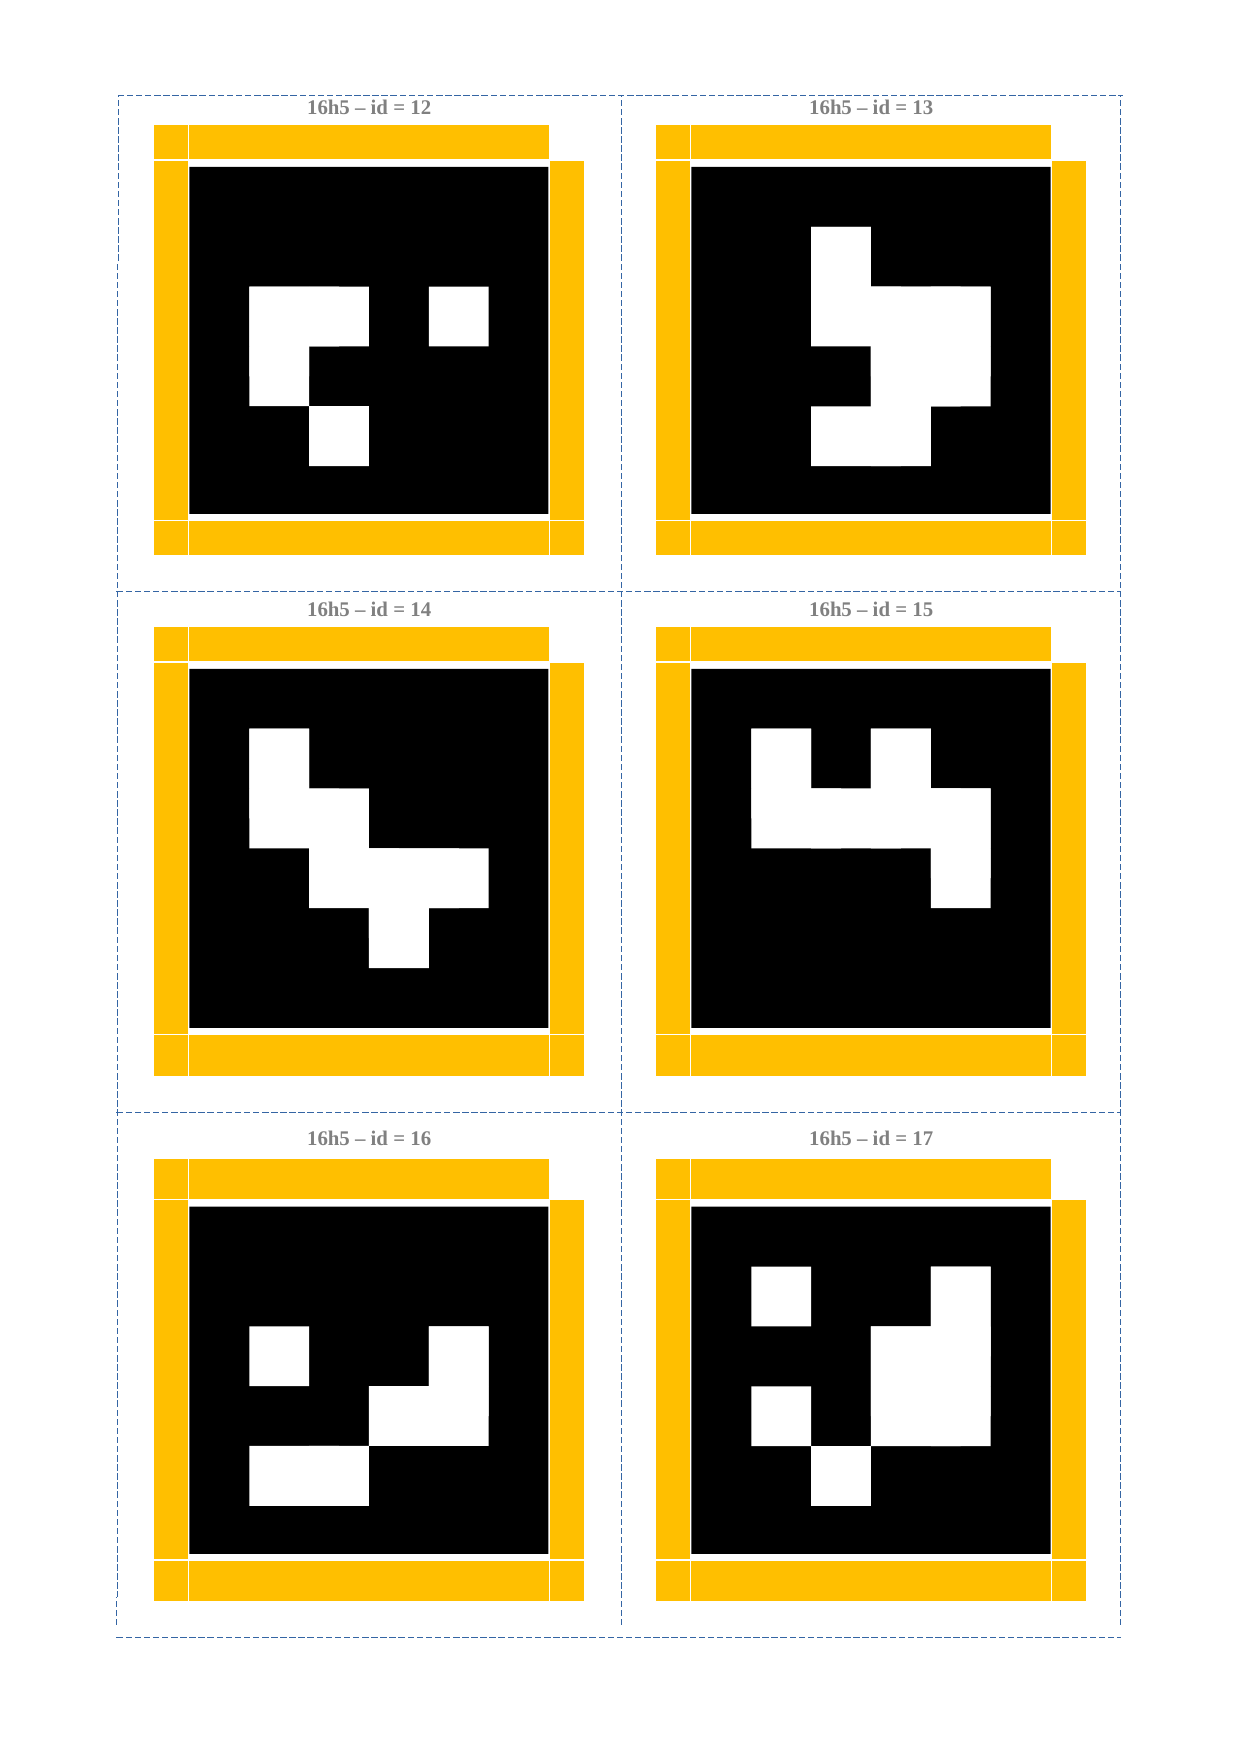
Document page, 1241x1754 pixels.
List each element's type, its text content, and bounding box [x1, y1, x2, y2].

table_cell [189, 1028, 549, 1034]
table_cell [550, 1118, 584, 1158]
table_cell [154, 592, 188, 626]
table_cell [656, 1602, 690, 1642]
table_cell [119, 556, 153, 591]
table_cell [550, 1602, 584, 1642]
table_cell [621, 161, 655, 520]
table_cell 16h5 – id = 16 [189, 1118, 549, 1158]
table_cell [585, 125, 619, 159]
table_cell [1087, 592, 1122, 626]
table_cell [189, 663, 549, 668]
table_cell [154, 556, 188, 591]
table_cell 16h5 – id = 15 [691, 592, 1051, 626]
table_cell [585, 1602, 619, 1642]
table_cell [189, 521, 549, 555]
table_cell [621, 1561, 655, 1601]
table_header [550, 90, 584, 124]
table_cell [656, 125, 690, 159]
table_cell [550, 592, 584, 626]
table_cell [691, 1554, 1051, 1559]
table_cell [691, 1077, 1051, 1117]
table_cell [656, 1159, 690, 1199]
table_cell [691, 514, 1051, 520]
table_cell [154, 1159, 188, 1199]
table_cell [585, 592, 619, 626]
table_cell [585, 556, 619, 591]
table_cell [550, 1200, 584, 1559]
table_header [621, 90, 655, 124]
table_cell [189, 627, 549, 661]
table_cell [585, 1077, 619, 1117]
table_cell [154, 1561, 188, 1601]
table_cell [550, 556, 584, 591]
table_cell [119, 1035, 153, 1076]
table_cell [1087, 627, 1122, 661]
table_cell [154, 1200, 188, 1559]
table_header 16h5 – id = 13 [691, 90, 1051, 124]
table_cell [1087, 161, 1122, 520]
table_cell [154, 1035, 188, 1076]
table_cell [189, 1602, 549, 1642]
table_cell [1087, 1200, 1122, 1559]
table_cell [550, 125, 584, 159]
table_cell [119, 1561, 153, 1601]
table_cell [189, 1035, 549, 1076]
table_cell [656, 627, 690, 661]
table_cell [119, 161, 153, 520]
table_cell [154, 1602, 188, 1642]
table_cell [119, 125, 153, 159]
table_cell [550, 627, 584, 661]
table_cell [656, 1200, 690, 1559]
table_cell [1052, 627, 1086, 661]
table_cell [154, 663, 188, 1034]
table_cell [154, 521, 188, 555]
table_cell [691, 1602, 1051, 1642]
table_cell [1052, 125, 1086, 159]
table_cell [656, 1561, 690, 1601]
table_cell [621, 556, 655, 591]
table_header [1052, 90, 1086, 124]
table_cell [550, 1159, 584, 1199]
table_cell [1087, 556, 1122, 591]
table_cell [1052, 1077, 1086, 1117]
table_cell [1087, 1561, 1122, 1601]
table_header [585, 90, 619, 124]
table_cell [1052, 1035, 1086, 1076]
table_cell [189, 1159, 549, 1199]
table_cell [621, 1118, 655, 1158]
table_cell 16h5 – id = 17 [691, 1118, 1051, 1158]
table_cell [691, 627, 1051, 661]
table_cell [119, 1118, 153, 1158]
table_cell [1087, 1035, 1122, 1076]
table_cell [585, 1159, 619, 1199]
table_header [1087, 90, 1122, 124]
table_cell [1087, 1602, 1122, 1642]
table_cell [621, 1077, 655, 1117]
table_header [154, 90, 188, 124]
table_cell [691, 1561, 1051, 1601]
table_cell [189, 1077, 549, 1117]
table_cell [691, 1035, 1051, 1076]
table_cell [189, 556, 549, 591]
table_cell [154, 1118, 188, 1158]
table_cell [119, 627, 153, 661]
table_cell [119, 1602, 153, 1642]
table_cell [621, 125, 655, 159]
table_cell [1052, 592, 1086, 626]
table_header 16h5 – id = 12 [189, 90, 549, 124]
table_cell [621, 1159, 655, 1199]
table_cell [585, 1561, 619, 1601]
table_cell [656, 161, 690, 520]
table_cell [621, 663, 655, 1034]
table_cell [691, 125, 1051, 159]
table_cell [1052, 556, 1086, 591]
table_cell [691, 663, 1051, 668]
table_cell [691, 556, 1051, 591]
table_cell [656, 1035, 690, 1076]
table_cell [656, 663, 690, 1034]
table_cell [621, 1602, 655, 1642]
table_cell [1087, 663, 1122, 1034]
table_cell [550, 663, 584, 1034]
table_cell [656, 592, 690, 626]
table_cell [1052, 1159, 1086, 1199]
table_cell [119, 1077, 153, 1117]
table_cell [585, 521, 619, 555]
table_cell 16h5 – id = 14 [189, 592, 549, 626]
table_cell [621, 592, 655, 626]
table_cell [1052, 1602, 1086, 1642]
table_cell [585, 663, 619, 1034]
table_cell [691, 1159, 1051, 1199]
table_cell [189, 1561, 549, 1601]
table_cell [550, 161, 584, 520]
table_cell [189, 1554, 549, 1559]
table_cell [1052, 161, 1086, 520]
table_cell [119, 521, 153, 555]
table_cell [585, 1035, 619, 1076]
table_cell [656, 1077, 690, 1117]
table_cell [585, 161, 619, 520]
table_cell [550, 1077, 584, 1117]
table_cell [550, 1035, 584, 1076]
table_cell [1052, 521, 1086, 555]
table_cell [656, 521, 690, 555]
table_cell [621, 1200, 655, 1559]
table_cell [691, 521, 1051, 555]
table_cell [1087, 1159, 1122, 1199]
table_cell [154, 1077, 188, 1117]
table_cell [189, 514, 549, 520]
table_cell [656, 556, 690, 591]
table_cell [1052, 1561, 1086, 1601]
table_cell [154, 161, 188, 520]
table_cell [189, 161, 549, 166]
table_cell [119, 592, 153, 626]
table_cell [691, 1200, 1051, 1206]
table_cell [550, 1561, 584, 1601]
table_cell [154, 125, 188, 159]
table_cell [1087, 125, 1122, 159]
table_cell [1087, 1077, 1122, 1117]
table_cell [119, 1200, 153, 1559]
table_cell [119, 1159, 153, 1199]
table_cell [550, 521, 584, 555]
table_cell [621, 627, 655, 661]
table_header [656, 90, 690, 124]
table_header [119, 90, 153, 124]
table_cell [621, 521, 655, 555]
table_cell [1052, 663, 1086, 1034]
table_cell [1052, 1200, 1086, 1559]
table_cell [119, 663, 153, 1034]
table_cell [189, 125, 549, 159]
table_cell [691, 1028, 1051, 1034]
table_cell [621, 1035, 655, 1076]
table_cell [585, 1200, 619, 1559]
table_cell [656, 1118, 690, 1158]
table_cell [1087, 1118, 1122, 1158]
table_cell [691, 161, 1051, 166]
table_cell [585, 1118, 619, 1158]
table_cell [585, 627, 619, 661]
table_cell [1052, 1118, 1086, 1158]
table_cell [189, 1200, 549, 1206]
table_cell [1087, 521, 1122, 555]
table_cell [154, 627, 188, 661]
